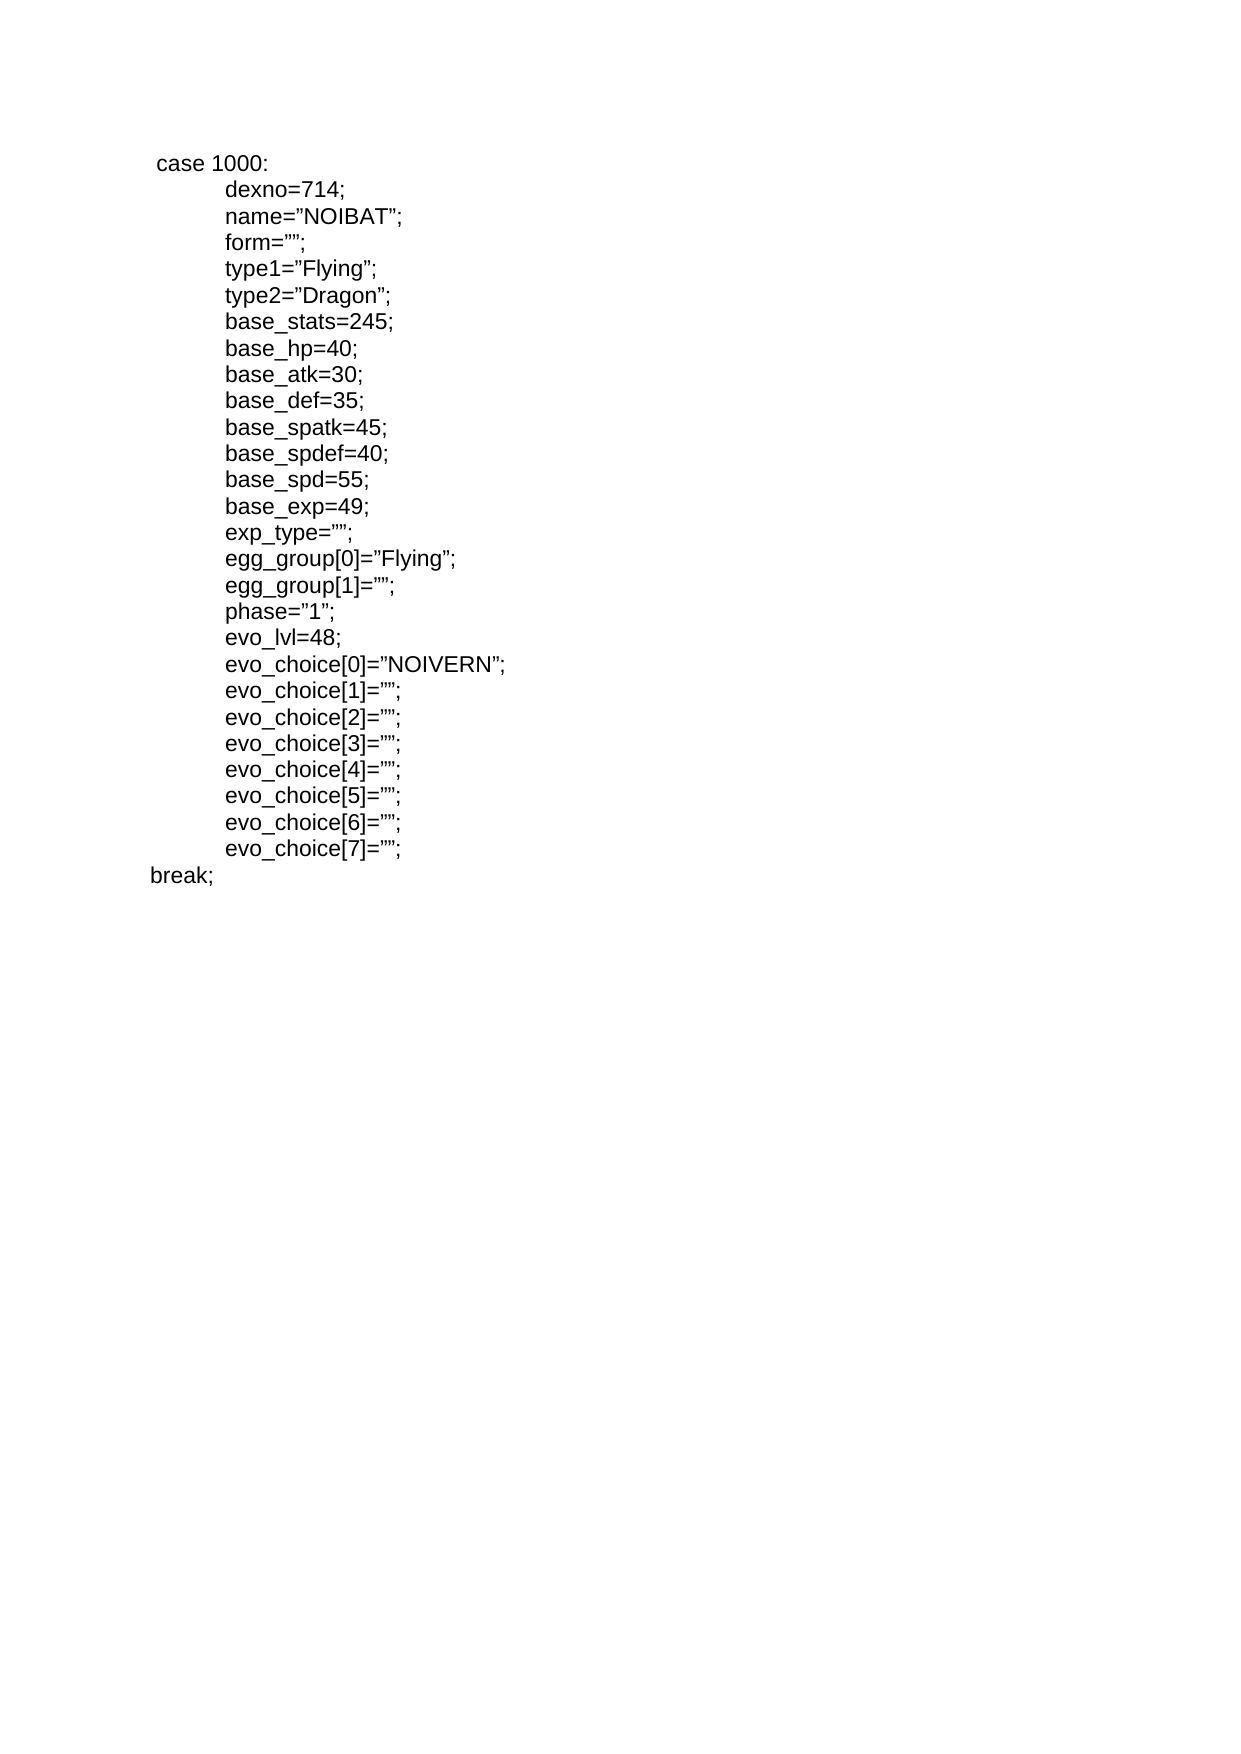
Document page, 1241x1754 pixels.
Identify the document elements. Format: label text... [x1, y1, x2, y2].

text type2=”Dragon”; [150, 282, 1090, 308]
text dexno=714; [150, 176, 1090, 203]
text base_exp=49; [150, 493, 1090, 519]
text egg_group[0]=”Flying”; [150, 545, 1090, 572]
text evo_choice[4]=””; [150, 756, 1090, 782]
text evo_choice[3]=””; [150, 730, 1090, 756]
text evo_choice[5]=””; [150, 782, 1090, 809]
text name=”NOIBAT”; [150, 203, 1090, 229]
text case 1000: [150, 150, 1090, 176]
text evo_choice[1]=””; [150, 677, 1090, 703]
text base_spdef=40; [150, 440, 1090, 466]
text base_def=35; [150, 387, 1090, 413]
text egg_group[1]=””; [150, 572, 1090, 598]
text evo_lvl=48; [150, 624, 1090, 651]
text type1=”Flying”; [150, 255, 1090, 282]
text form=””; [150, 229, 1090, 255]
text exp_type=””; [150, 519, 1090, 545]
text base_hp=40; [150, 334, 1090, 361]
text evo_choice[2]=””; [150, 703, 1090, 730]
text evo_choice[7]=””; [150, 835, 1090, 862]
text base_spd=55; [150, 466, 1090, 493]
text base_spatk=45; [150, 413, 1090, 440]
text evo_choice[0]=”NOIVERN”; [150, 651, 1090, 677]
text phase=”1”; [150, 598, 1090, 624]
text evo_choice[6]=””; [150, 809, 1090, 835]
text base_atk=30; [150, 361, 1090, 387]
text break; [150, 862, 1090, 888]
text base_stats=245; [150, 308, 1090, 334]
